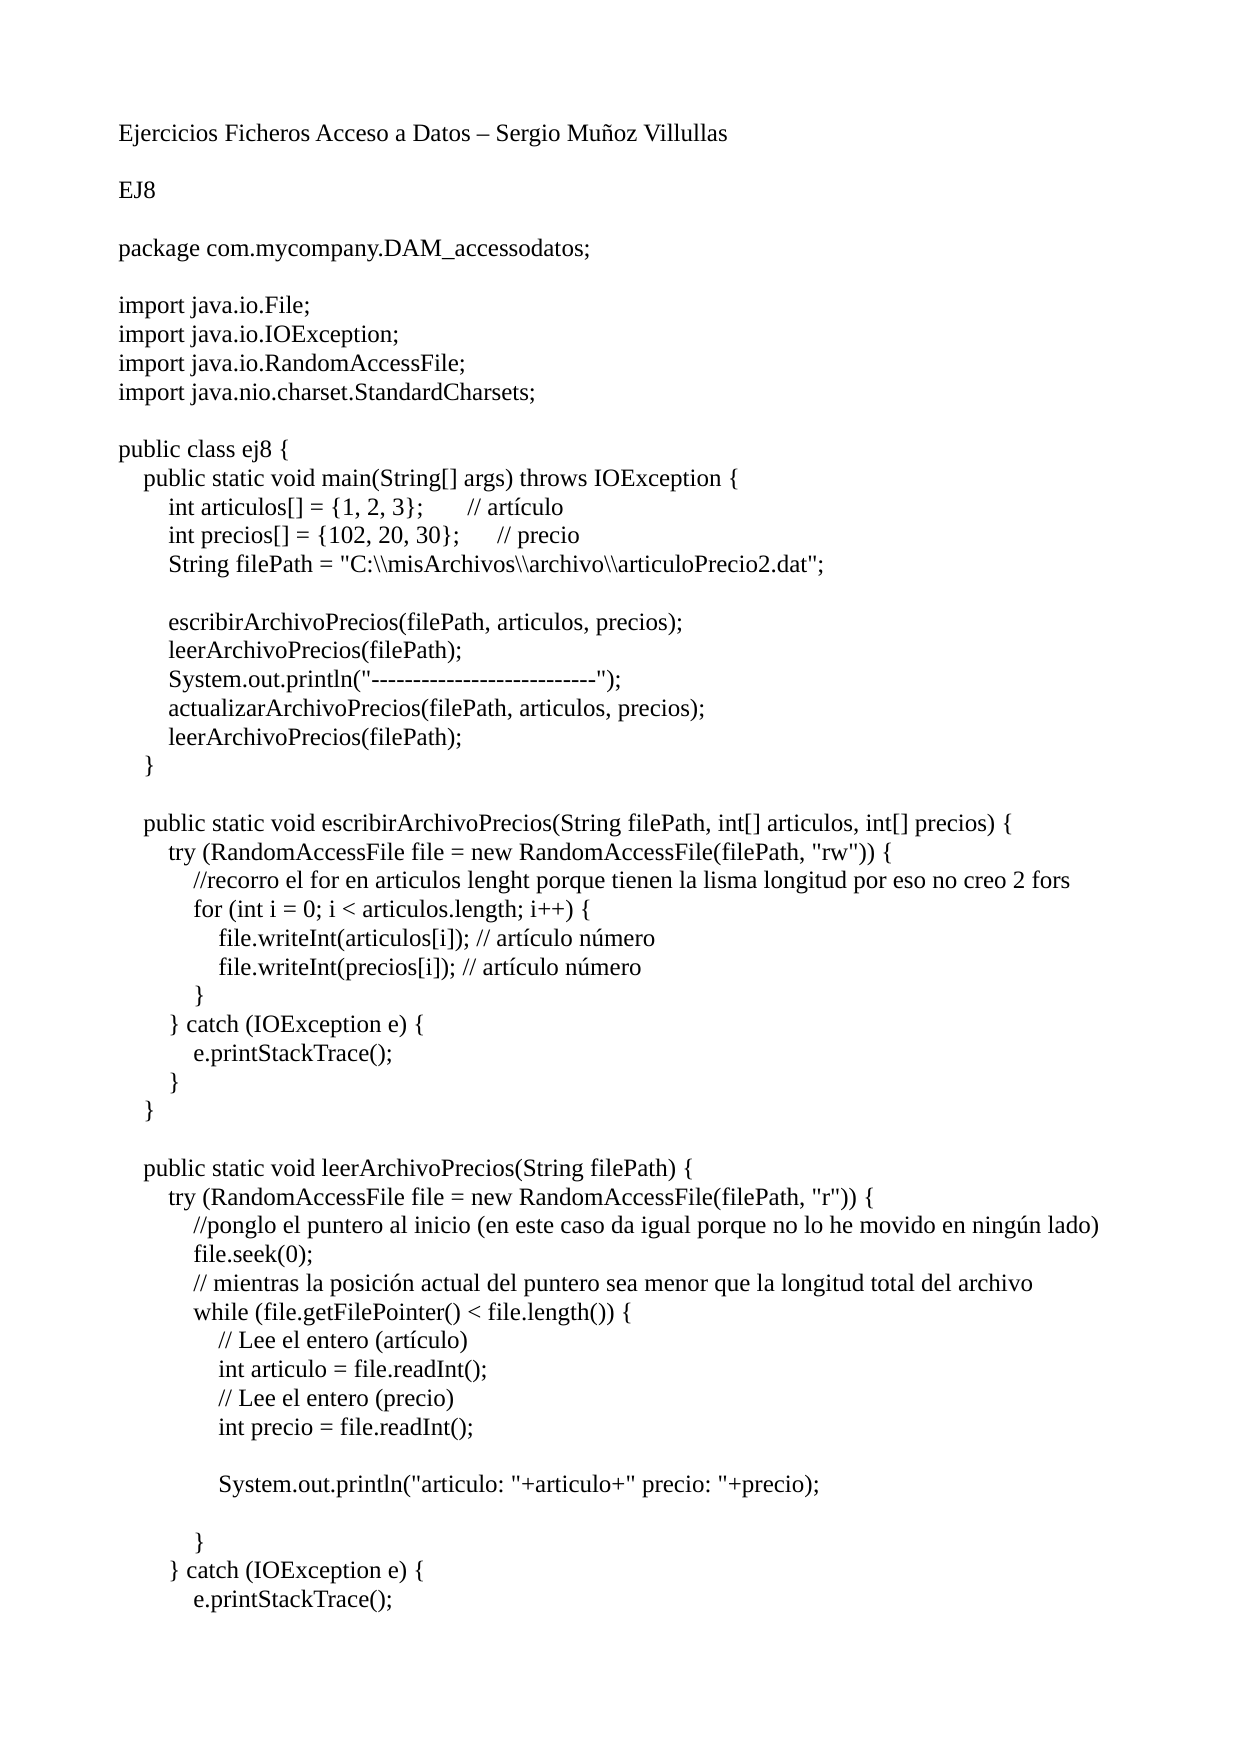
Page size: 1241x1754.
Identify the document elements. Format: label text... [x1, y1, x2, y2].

text System.out.println("articulo: "+articulo+" precio: "+precio); [118, 1469, 1122, 1498]
text e.printStackTrace(); [118, 1584, 1122, 1613]
text public static void leerArchivoPrecios(String filePath) { [118, 1153, 1122, 1182]
text actualizarArchivoPrecios(filePath, articulos, precios); [118, 693, 1122, 722]
text import java.nio.charset.StandardCharsets; [118, 377, 1122, 406]
text // Lee el entero (artículo) [118, 1326, 1122, 1354]
text } catch (IOException e) { [118, 1556, 1122, 1584]
text leerArchivoPrecios(filePath); [118, 636, 1122, 664]
text for (int i = 0; i < articulos.length; i++) { [118, 894, 1122, 923]
text leerArchivoPrecios(filePath); [118, 722, 1122, 751]
text public class ej8 { [118, 434, 1122, 463]
text //ponglo el puntero al inicio (en este caso da igual porque no lo he movido en ningún lado) [118, 1211, 1122, 1239]
text } [118, 981, 1122, 1009]
text } [118, 1067, 1122, 1096]
text } [118, 751, 1122, 779]
text int articulos[] = {1, 2, 3}; // artículo [118, 492, 1122, 521]
text import java.io.RandomAccessFile; [118, 348, 1122, 377]
text public static void escribirArchivoPrecios(String filePath, int[] articulos, int[] precios) { [118, 808, 1122, 837]
text file.seek(0); [118, 1239, 1122, 1268]
text int articulo = file.readInt(); [118, 1354, 1122, 1383]
text try (RandomAccessFile file = new RandomAccessFile(filePath, "rw")) { [118, 837, 1122, 866]
text // Lee el entero (precio) [118, 1383, 1122, 1412]
text import java.io.IOException; [118, 319, 1122, 348]
text } catch (IOException e) { [118, 1009, 1122, 1038]
text //recorro el for en articulos lenght porque tienen la lisma longitud por eso no creo 2 fors [118, 866, 1122, 894]
text while (file.getFilePointer() < file.length()) { [118, 1297, 1122, 1326]
text // mientras la posición actual del puntero sea menor que la longitud total del archivo [118, 1268, 1122, 1297]
text try (RandomAccessFile file = new RandomAccessFile(filePath, "r")) { [118, 1182, 1122, 1211]
text int precio = file.readInt(); [118, 1412, 1122, 1441]
text Ejercicios Ficheros Acceso a Datos – Sergio Muñoz Villullas [118, 118, 1122, 147]
text System.out.println("---------------------------"); [118, 664, 1122, 693]
text file.writeInt(precios[i]); // artículo número [118, 952, 1122, 981]
text file.writeInt(articulos[i]); // artículo número [118, 923, 1122, 952]
text import java.io.File; [118, 291, 1122, 319]
text public static void main(String[] args) throws IOException { [118, 463, 1122, 492]
text e.printStackTrace(); [118, 1038, 1122, 1067]
text String filePath = "C:\\misArchivos\\archivo\\articuloPrecio2.dat"; [118, 549, 1122, 578]
text } [118, 1096, 1122, 1124]
text EJ8 [118, 176, 1122, 204]
text package com.mycompany.DAM_accessodatos; [118, 233, 1122, 262]
text escribirArchivoPrecios(filePath, articulos, precios); [118, 607, 1122, 636]
text int precios[] = {102, 20, 30}; // precio [118, 521, 1122, 549]
text } [118, 1527, 1122, 1556]
